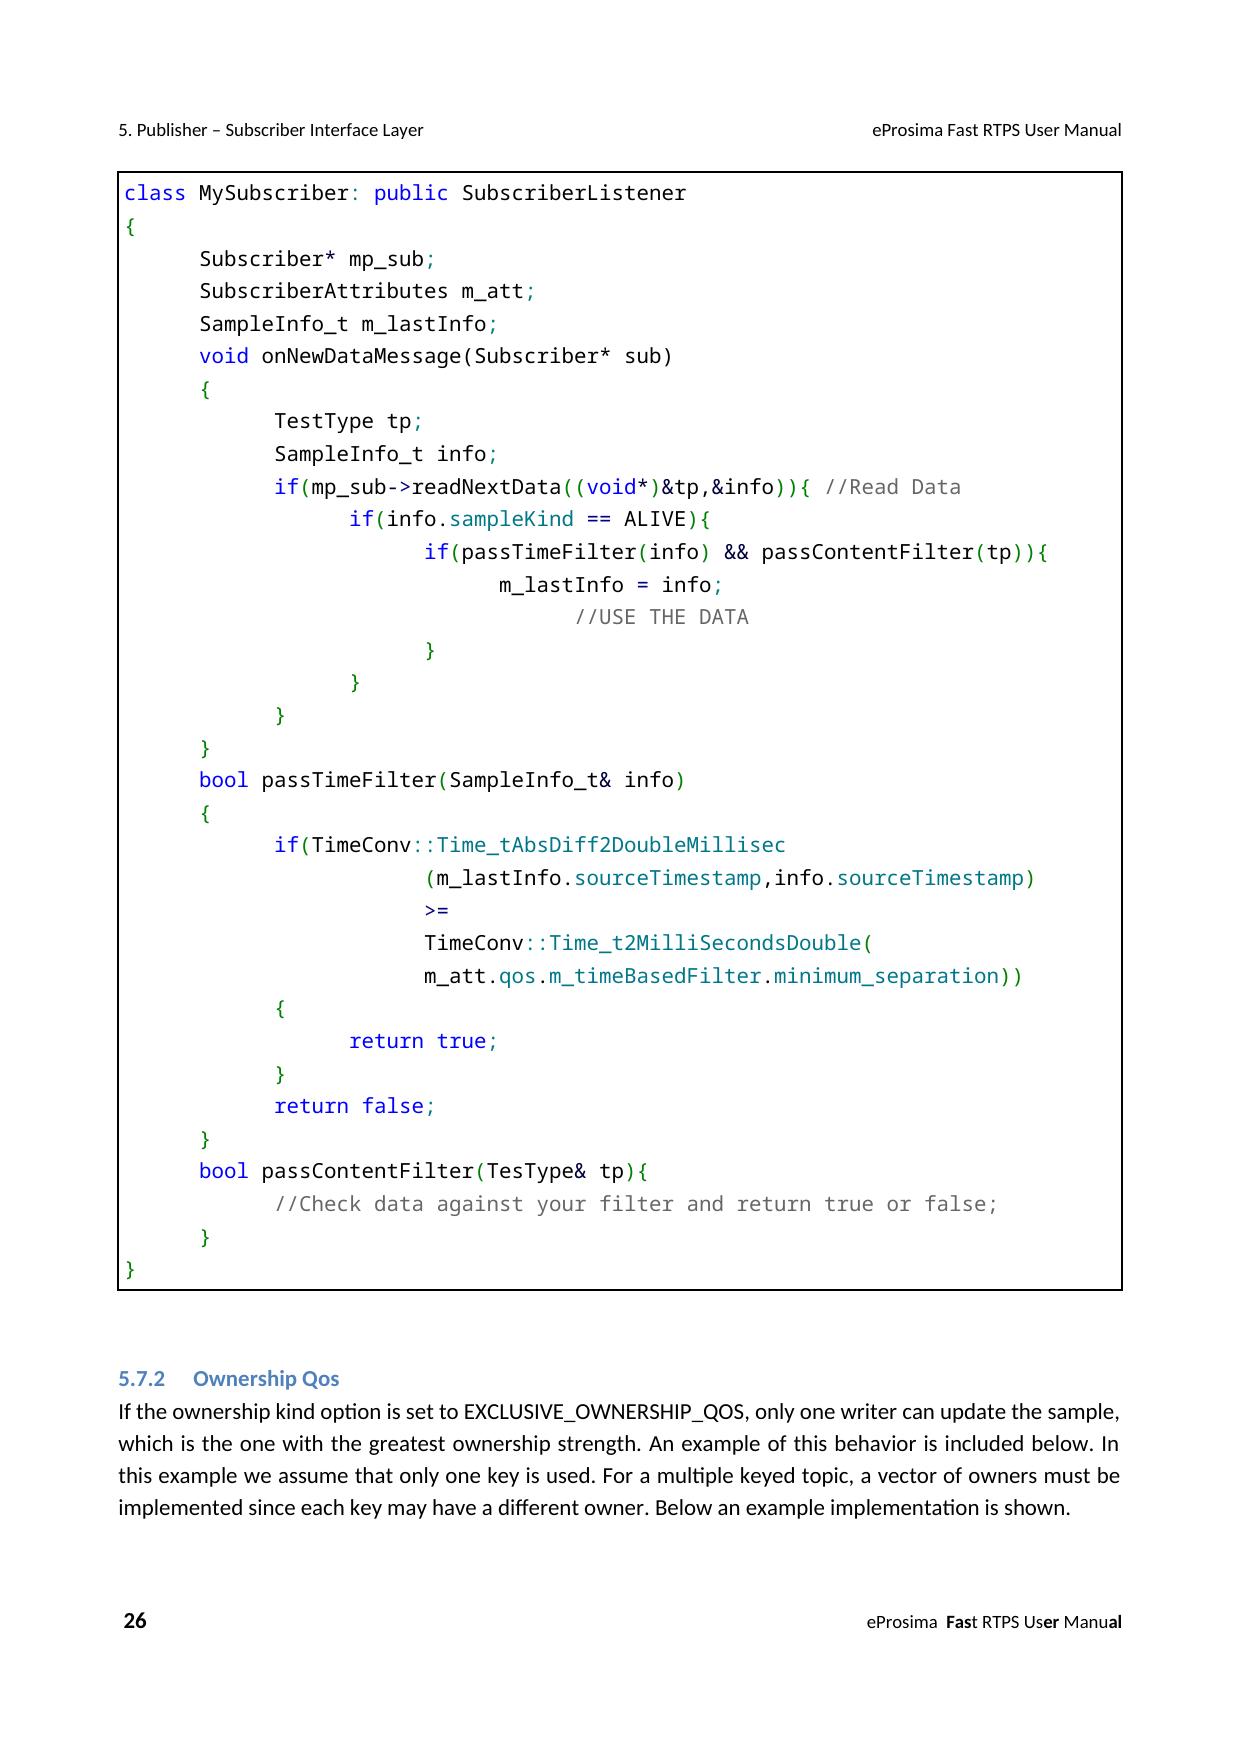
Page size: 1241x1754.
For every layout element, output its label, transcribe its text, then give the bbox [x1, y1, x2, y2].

subtitle Ownership Qos [118, 1364, 1122, 1393]
table_header class MySubscriber: public SubscriberListener { Subscriber* mp_sub; SubscriberAttributes m_att; SampleInfo_t m_lastInfo; void onNewDataMessage(Subscriber* sub) { TestType tp; SampleInfo_t info; if(mp_sub->readNextData((void*)&tp,&info)){ //Read Data if(info.sampleKind == ALIVE){ if(passTimeFilter(info) && passContentFilter(tp)){ m_lastInfo = info; //USE THE DATA } } } } bool passTimeFilter(SampleInfo_t& info) { if(TimeConv::Time_tAbsDiff2DoubleMillisec (m_lastInfo.sourceTimestamp,info.sourceTimestamp) >= TimeConv::Time_t2MilliSecondsDouble( m_att.qos.m_timeBasedFilter.minimum_separation)) { return true; } return false; } bool passContentFilter(TesType& tp){ //Check data against your filter and return true or false; } } [119, 173, 1121, 1288]
text If the ownership kind option is set to EXCLUSIVE_OWNERSHIP_QOS, only one writer can update the sample, which is the one with the greatest ownership strength. An example of this behavior is included below. In this example we assume that only one key is used. For a multiple keyed topic, a vector of owners must be implemented since each key may have a different owner. Below an example implementation is shown. [118, 1397, 1122, 1521]
